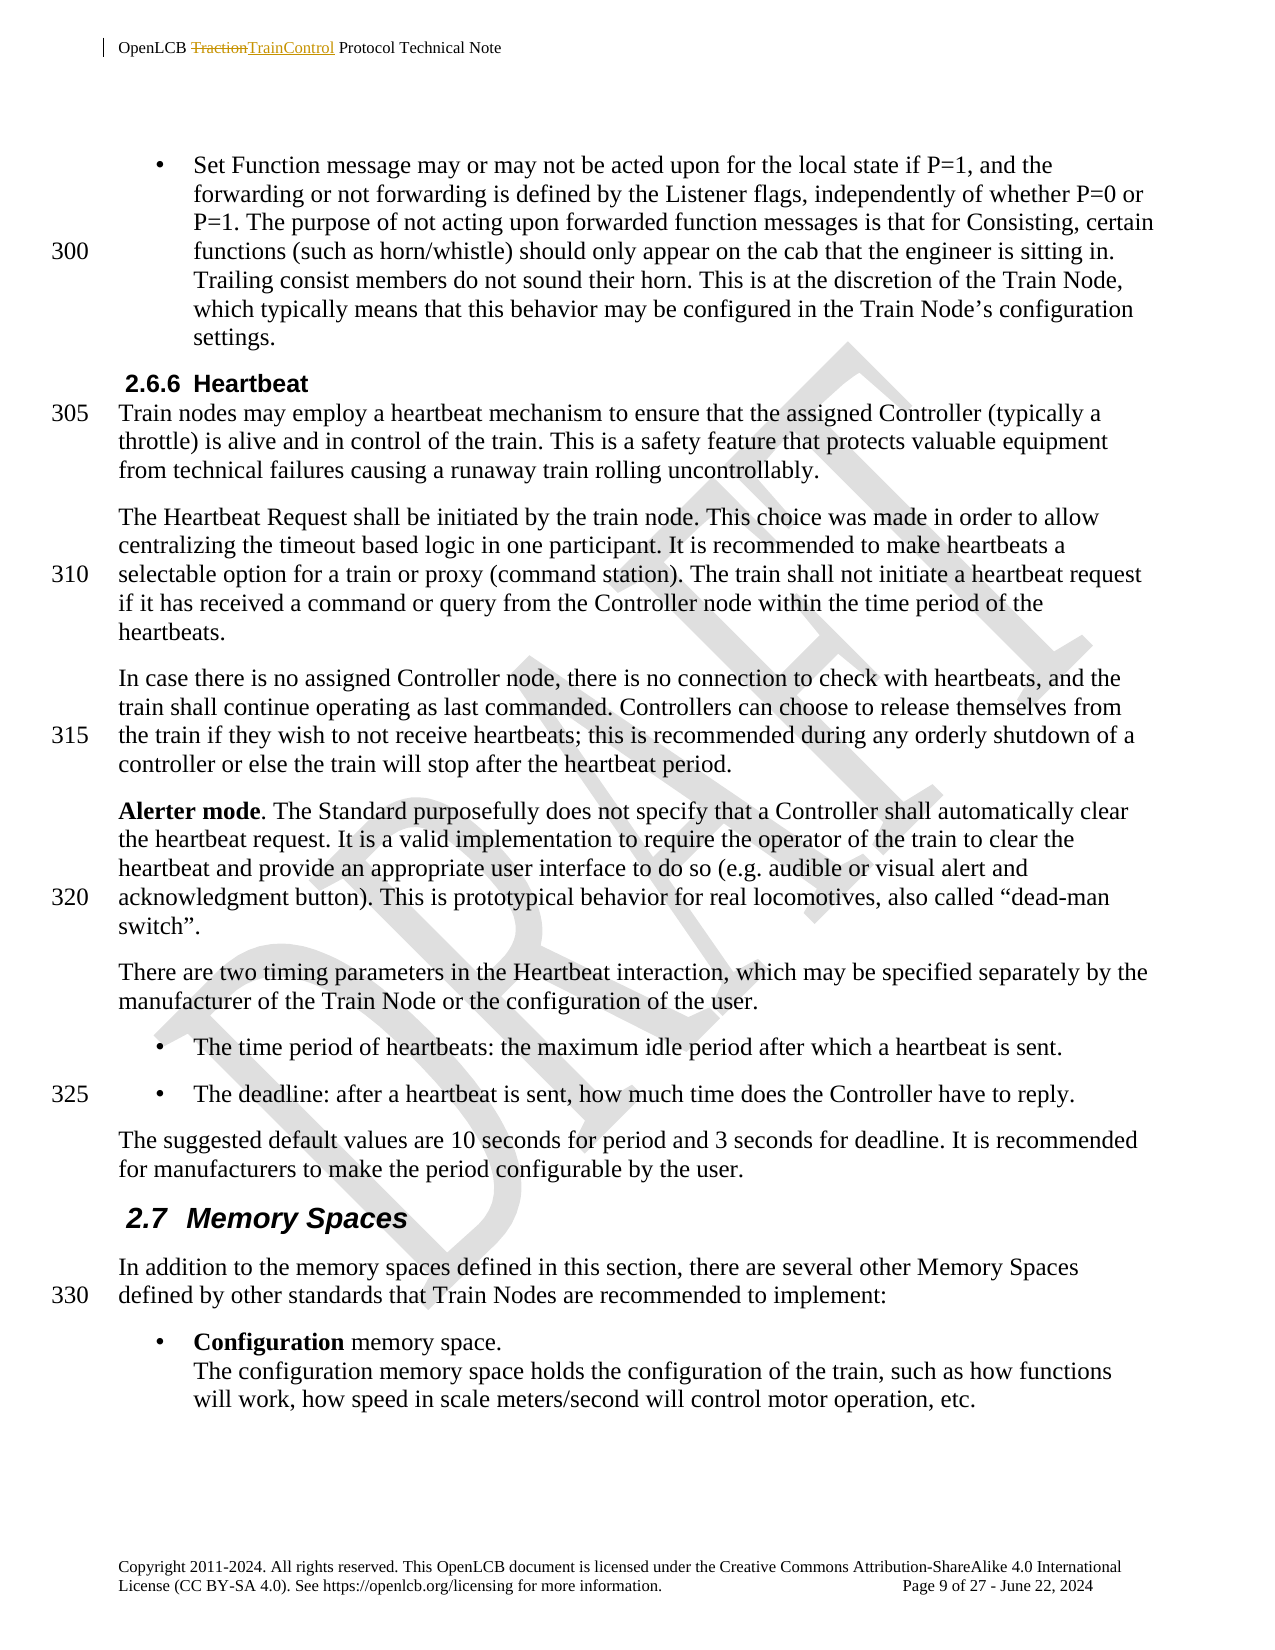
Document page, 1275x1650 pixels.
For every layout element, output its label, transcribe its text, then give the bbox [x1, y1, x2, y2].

list Set Function message may or may not be acted upon for the local state if P=1, and the forwarding or not forwarding is defined by the Listener flags, independently of whether P=0 or P=1. The purpose of not acting upon forwarded function messages is that for Consisting, certain functions (such as horn/whistle) should only appear on the cab that the engineer is sitting in. Trailing consist members do not sound their horn. This is at the discretion of the Train Node, which typically means that this behavior may be configured in the Train Node’s configuration settings. [156, 150, 1157, 351]
list The deadline: after a heartbeat is sent, how much time does the Controller have to reply. [474, 1079, 571, 1108]
text In case there is no assigned Controller node, there is no connection to check with heartbeats, and the train shall continue operating as last commanded. Controllers can choose to release themselves from the train if they wish to not receive heartbeats; this is recommended during any orderly shutdown of a controller or else the train will stop after the heartbeat period. [543, 663, 838, 778]
text There are two timing parameters in the Heartbeat interaction, which may be specified separately by the manufacturer of the Train Node or the configuration of the user. [502, 973, 611, 1015]
text Train nodes may employ a heartbeat mechanism to ensure that the assigned Controller (typically a throttle) is alive and in control of the train. This is a safety feature that protects valuable equipment from technical failures causing a runaway train rolling uncontrollably. [815, 398, 1157, 484]
text There are two timing parameters in the Heartbeat interaction, which may be specified separately by the manufacturer of the Train Node or the configuration of the user. [212, 977, 363, 1015]
subtitle Memory Spaces [397, 1201, 492, 1234]
text The Heartbeat Request shall be initiated by the train node. This choice was made in order to allow centralizing the timeout based logic in one participant. It is recommended to make heartbeats a selectable option for a train or proxy (command station). The train shall not initiate a heartbeat request if it has received a command or query from the Controller node within the time period of the heartbeats. [118, 502, 705, 645]
list The deadline: after a heartbeat is sent, how much time does the Controller have to reply. [585, 1079, 1157, 1108]
list The deadline: after a heartbeat is sent, how much time does the Controller have to reply. [275, 1079, 456, 1108]
subtitle Memory Spaces [118, 1201, 387, 1234]
list The time period of heartbeats: the maximum idle period after which a heartbeat is sent. [432, 1032, 524, 1061]
text The Heartbeat Request shall be initiated by the train node. This choice was made in order to allow centralizing the timeout based logic in one participant. It is recommended to make heartbeats a selectable option for a train or proxy (command station). The train shall not initiate a heartbeat request if it has received a command or query from the Controller node within the time period of the heartbeats. [906, 502, 1157, 645]
subtitle Memory Spaces [506, 1201, 1157, 1234]
text The suggested default values are 10 seconds for period and 3 seconds for deadline. It is recommended for manufacturers to make the period configurable by the user. [321, 1125, 493, 1183]
subtitle [830, 374, 887, 398]
text There are two timing parameters in the Heartbeat interaction, which may be specified separately by the manufacturer of the Train Node or the configuration of the user. [336, 957, 478, 1015]
subtitle Heartbeat [118, 369, 819, 398]
text In addition to the memory spaces defined in this section, there are several other Memory Spaces defined by other standards that Train Nodes are recommended to implement: [431, 1252, 1157, 1309]
text Alerter mode. The Standard purposefully does not specify that a Controller shall automatically clear the heartbeat request. It is a valid implementation to require the operator of the train to clear the heartbeat and provide an appropriate user interface to do so (e.g. audible or visual alert and acknowledgment button). This is prototypical behavior for real locomotives, also called “dead-man switch”. [670, 796, 1157, 939]
text There are two timing parameters in the Heartbeat interaction, which may be specified separately by the manufacturer of the Train Node or the configuration of the user. [724, 957, 1157, 1015]
text In addition to the memory spaces defined in this section, there are several other Memory Spaces defined by other standards that Train Nodes are recommended to implement: [118, 1252, 429, 1309]
text The Heartbeat Request shall be initiated by the train node. This choice was made in order to allow centralizing the timeout based logic in one participant. It is recommended to make heartbeats a selectable option for a train or proxy (command station). The train shall not initiate a heartbeat request if it has received a command or query from the Controller node within the time period of the heartbeats. [665, 502, 1006, 645]
text The suggested default values are 10 seconds for period and 3 seconds for deadline. It is recommended for manufacturers to make the period configurable by the user. [505, 1125, 1157, 1183]
text In case there is no assigned Controller node, there is no connection to check with heartbeats, and the train shall continue operating as last commanded. Controllers can choose to release themselves from the train if they wish to not receive heartbeats; this is recommended during any orderly shutdown of a controller or else the train will stop after the heartbeat period. [798, 663, 1157, 778]
list The deadline: after a heartbeat is sent, how much time does the Controller have to reply. [156, 1079, 261, 1108]
text There are two timing parameters in the Heartbeat interaction, which may be specified separately by the manufacturer of the Train Node or the configuration of the user. [118, 957, 234, 1015]
text In case there is no assigned Controller node, there is no connection to check with heartbeats, and the train shall continue operating as last commanded. Controllers can choose to release themselves from the train if they wish to not receive heartbeats; this is recommended during any orderly shutdown of a controller or else the train will stop after the heartbeat period. [118, 663, 579, 778]
text There are two timing parameters in the Heartbeat interaction, which may be specified separately by the manufacturer of the Train Node or the configuration of the user. [567, 957, 721, 1015]
list The time period of heartbeats: the maximum idle period after which a heartbeat is sent. [538, 1032, 1157, 1061]
text Alerter mode. The Standard purposefully does not specify that a Controller shall automatically clear the heartbeat request. It is a valid implementation to require the operator of the train to clear the heartbeat and provide an appropriate user interface to do so (e.g. audible or visual alert and acknowledgment button). This is prototypical behavior for real locomotives, also called “dead-man switch”. [366, 828, 515, 939]
text Alerter mode. The Standard purposefully does not specify that a Controller shall automatically clear the heartbeat request. It is a valid implementation to require the operator of the train to clear the heartbeat and provide an appropriate user interface to do so (e.g. audible or visual alert and acknowledgment button). This is prototypical behavior for real locomotives, also called “dead-man switch”. [118, 796, 690, 939]
text The suggested default values are 10 seconds for period and 3 seconds for deadline. It is recommended for manufacturers to make the period configurable by the user. [118, 1125, 336, 1183]
list The time period of heartbeats: the maximum idle period after which a heartbeat is sent. [228, 1032, 414, 1061]
text Train nodes may employ a heartbeat mechanism to ensure that the assigned Controller (typically a throttle) is alive and in control of the train. This is a safety feature that protects valuable equipment from technical failures causing a runaway train rolling uncontrollably. [118, 398, 790, 484]
subtitle [877, 369, 1157, 398]
list Configuration memory space. The configuration memory space holds the configuration of the train, such as how functions will work, how speed in scale meters/second will control motor operation, etc. [156, 1327, 1157, 1413]
